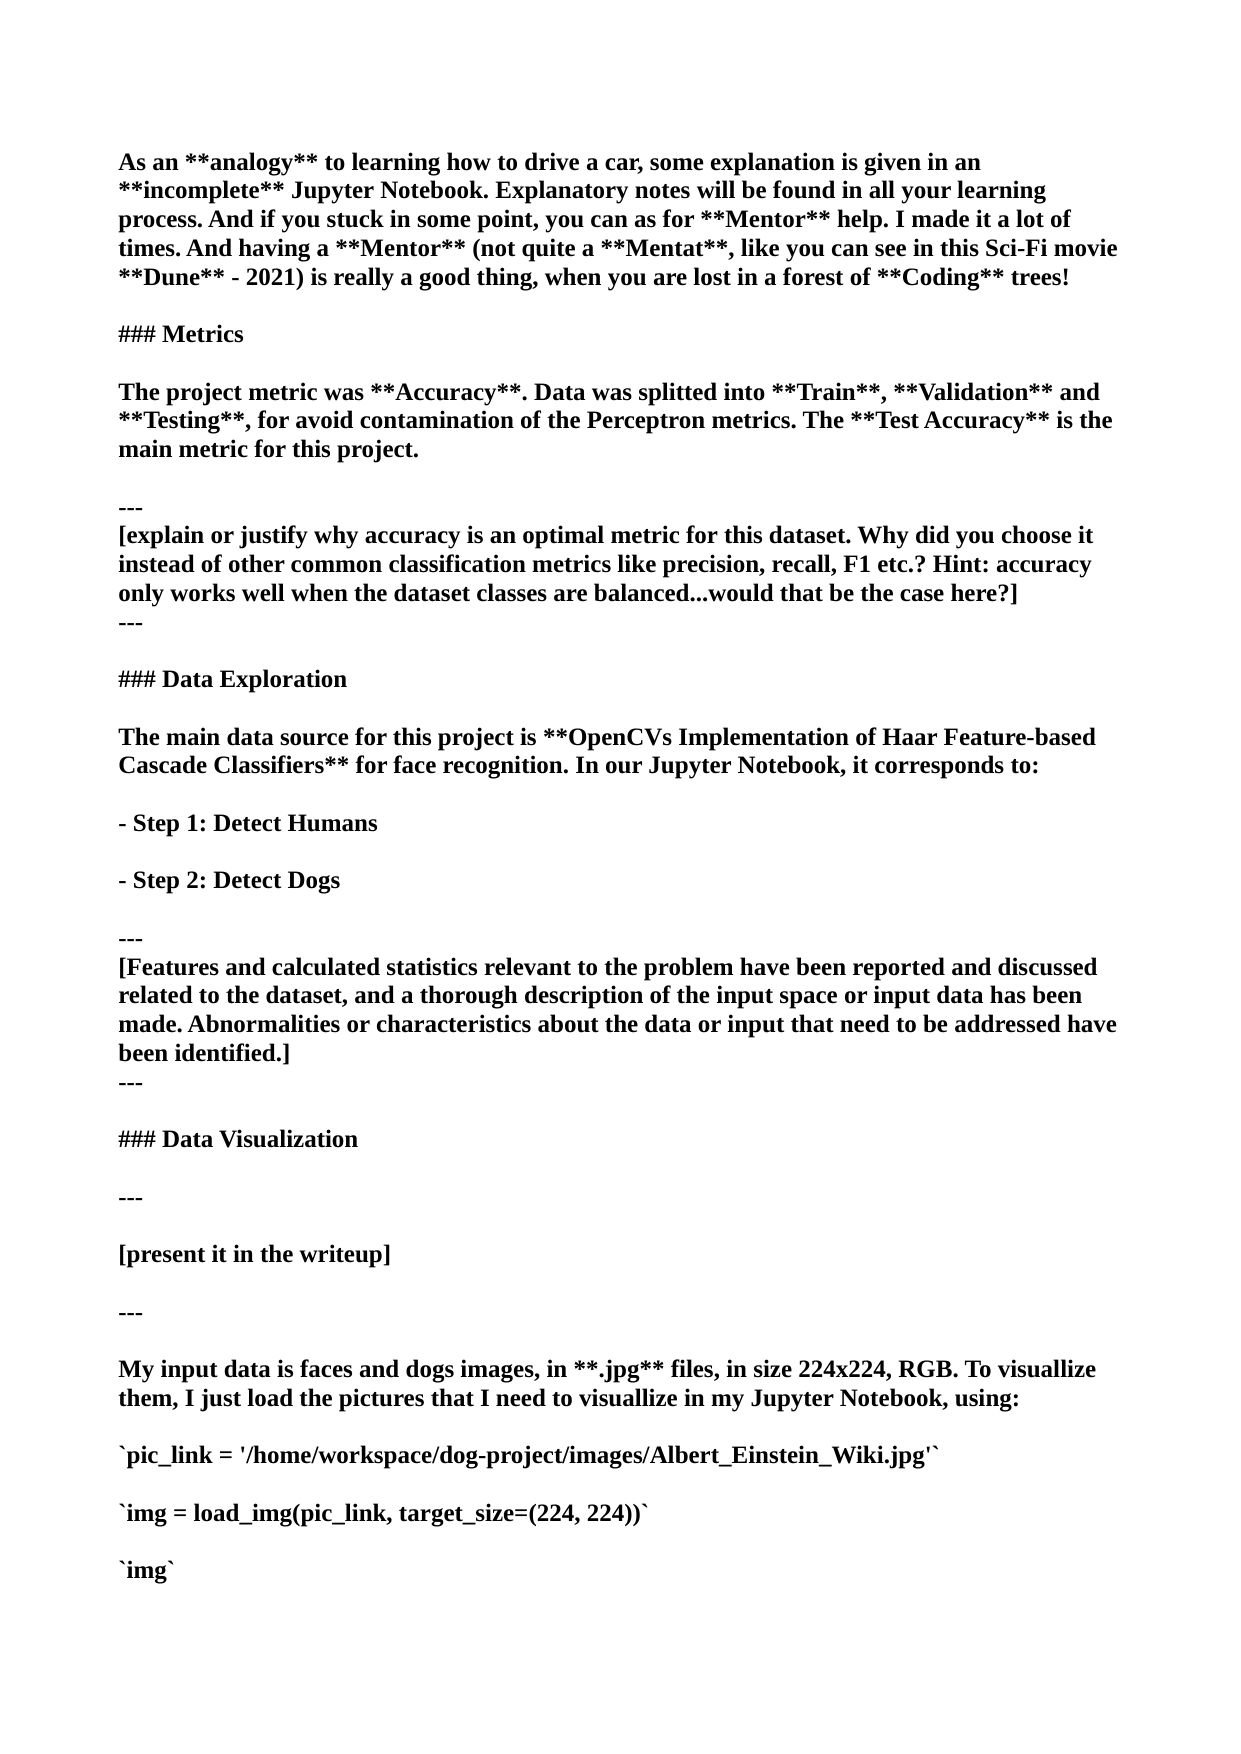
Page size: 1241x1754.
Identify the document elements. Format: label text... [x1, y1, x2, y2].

text As an **analogy** to learning how to drive a car, some explanation is given in an **incomplete** Jupyter Notebook. Explanatory notes will be found in all your learning process. And if you stuck in some point, you can as for **Mentor** help. I made it a lot of times. And having a **Mentor** (not quite a **Mentat**, like you can see in this Sci-Fi movie **Dune** - 2021) is really a good thing, when you are lost in a forest of **Coding** trees! ### Metrics The project metric was **Accuracy**. Data was splitted into **Train**, **Validation** and **Testing**, for avoid contamination of the Perceptron metrics. The **Test Accuracy** is the main metric for this project. --- [explain or justify why accuracy is an optimal metric for this dataset. Why did you choose it instead of other common classification metrics like precision, recall, F1 etc.? Hint: accuracy only works well when the dataset classes are balanced...would that be the case here?] --- ### Data Exploration The main data source for this project is **OpenCVs Implementation of Haar Feature-based Cascade Classifiers** for face recognition. In our Jupyter Notebook, it corresponds to: - Step 1: Detect Humans - Step 2: Detect Dogs --- [Features and calculated statistics relevant to the problem have been reported and discussed related to the dataset, and a thorough description of the input space or input data has been made. Abnormalities or characteristics about the data or input that need to be addressed have been identified.] --- ### Data Visualization --- [present it in the writeup] --- My input data is faces and dogs images, in **.jpg** files, in size 224x224, RGB. To visuallize them, I just load the pictures that I need to visuallize in my Jupyter Notebook, using: `pic_link = '/home/workspace/dog-project/images/Albert_Einstein_Wiki.jpg'` `img = load_img(pic_link, target_size=(224, 224))` `img` [118, 118, 1122, 1613]
